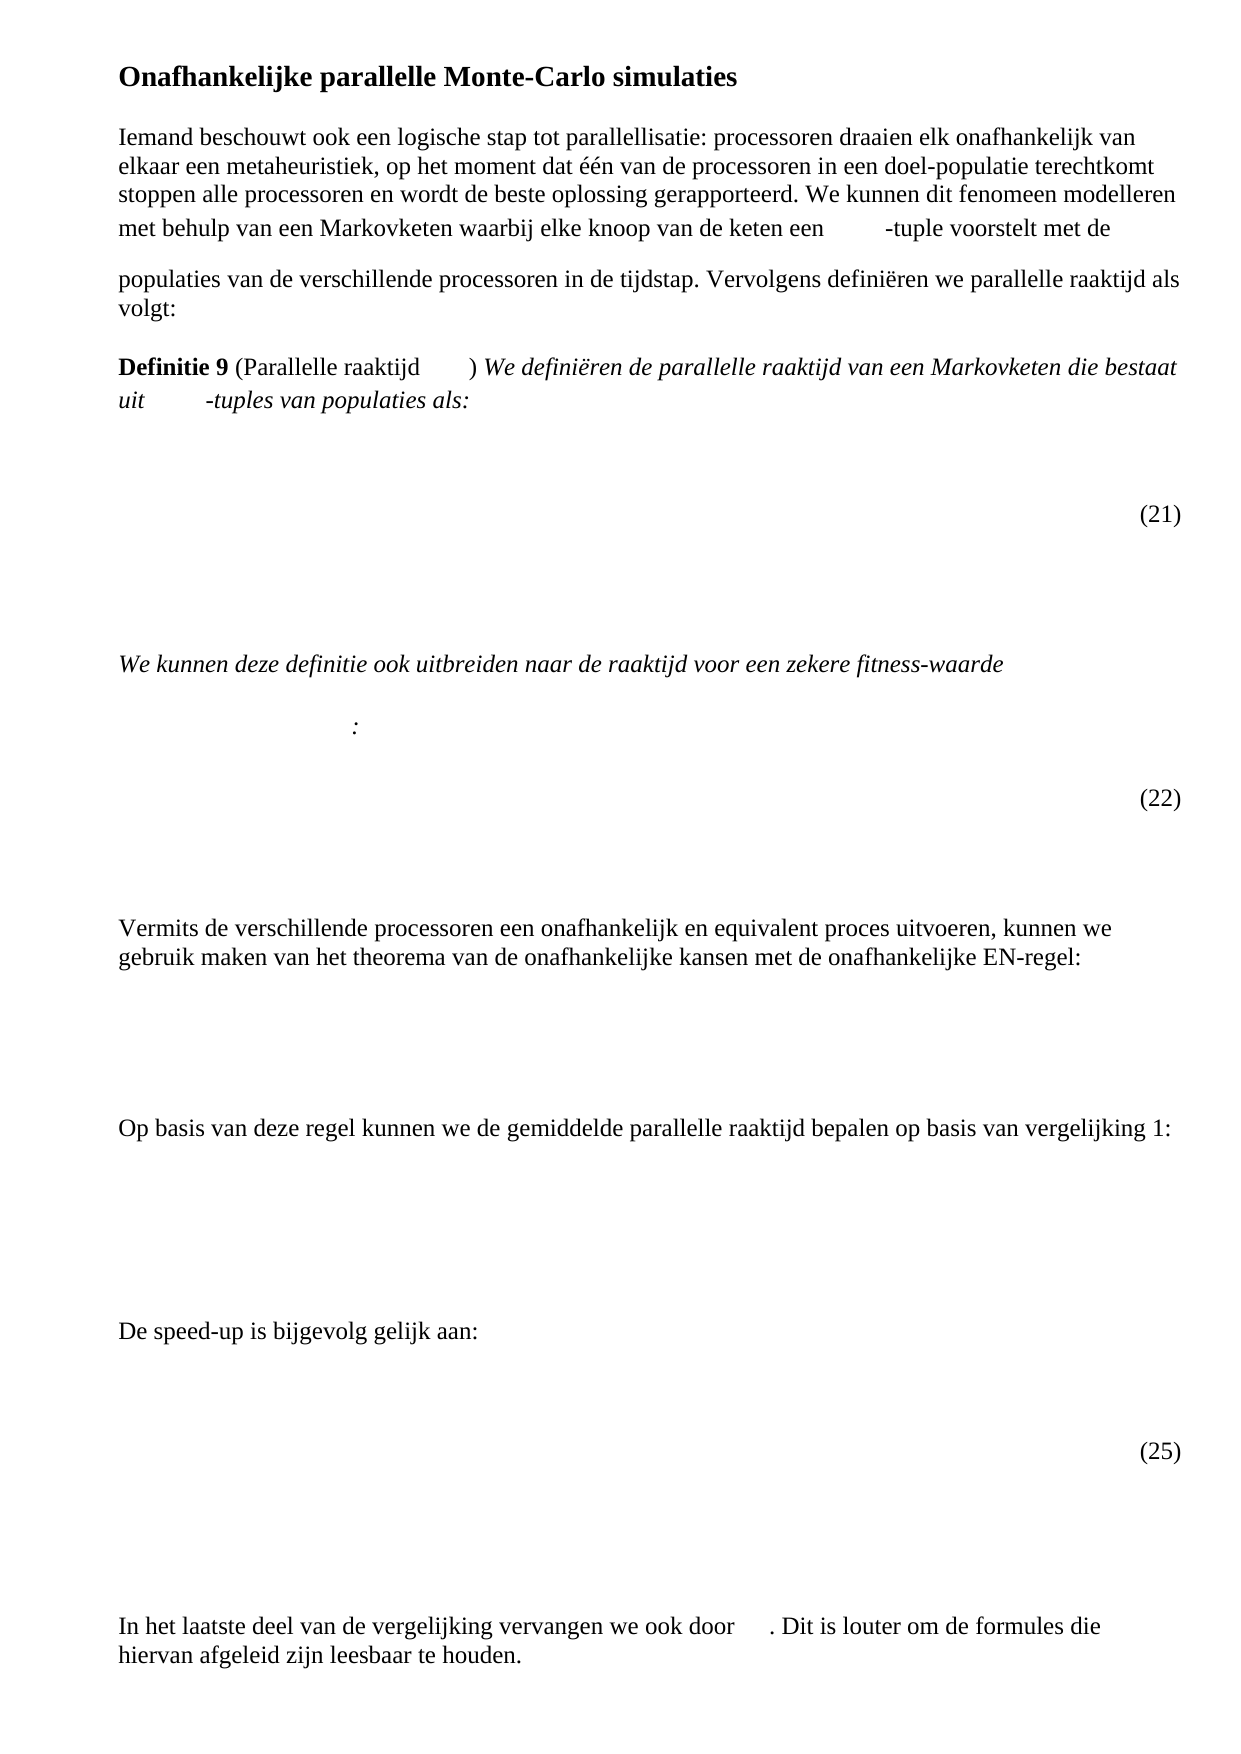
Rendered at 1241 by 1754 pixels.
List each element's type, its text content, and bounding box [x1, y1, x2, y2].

text Iemand beschouwt ook een logische stap tot parallellisatie: processoren draaien elk onafhankelijk van elkaar een metaheuristiek, op het moment dat één van de processoren in een doel-populatie terechtkomt stoppen alle processoren en wordt de beste oplossing gerapporteerd. We kunnen dit fenomeen modelleren met behulp van een Markovketen waarbij elke knoop van de keten een -tuple voorstelt met de populaties van de verschillende processoren in de tijdstap. Vervolgens definiëren we parallelle raaktijd als volgt: [118, 122, 1181, 322]
table_header (25) [1128, 1380, 1181, 1551]
table_header [118, 1000, 1181, 1054]
text In het laatste deel van de vergelijking vervangen we ook door . Dit is louter om de formules die hiervan afgeleid zijn leesbaar te houden. [118, 1609, 1181, 1668]
text We kunnen deze definitie ook uitbreiden naar de raaktijd voor een zekere fitness-waarde : [118, 649, 1181, 739]
text Vermits de verschillende processoren een onafhankelijk en equivalent proces uitvoeren, kunnen we gebruik maken van het theorema van de onafhankelijke kansen met de onafhankelijke EN-regel: [118, 913, 1181, 971]
table_header [118, 769, 1123, 855]
text Op basis van deze regel kunnen we de gemiddelde parallelle raaktijd bepalen op basis van vergelijking 1: [118, 1113, 1181, 1141]
table_header (21) [1049, 466, 1181, 591]
table_header [118, 1380, 1128, 1551]
subtitle Onafhankelijke parallelle Monte-Carlo simulaties [118, 59, 1181, 93]
text De speed-up is bijgevolg gelijk aan: [118, 1316, 1181, 1345]
table_header [118, 1171, 1181, 1258]
table_header [118, 466, 1049, 591]
table_header (22) [1123, 769, 1181, 855]
text Definitie 9 (Parallelle raaktijd ) We definiëren de parallelle raaktijd van een Markovketen die bestaat uit -tuples van populaties als: [118, 352, 1181, 437]
